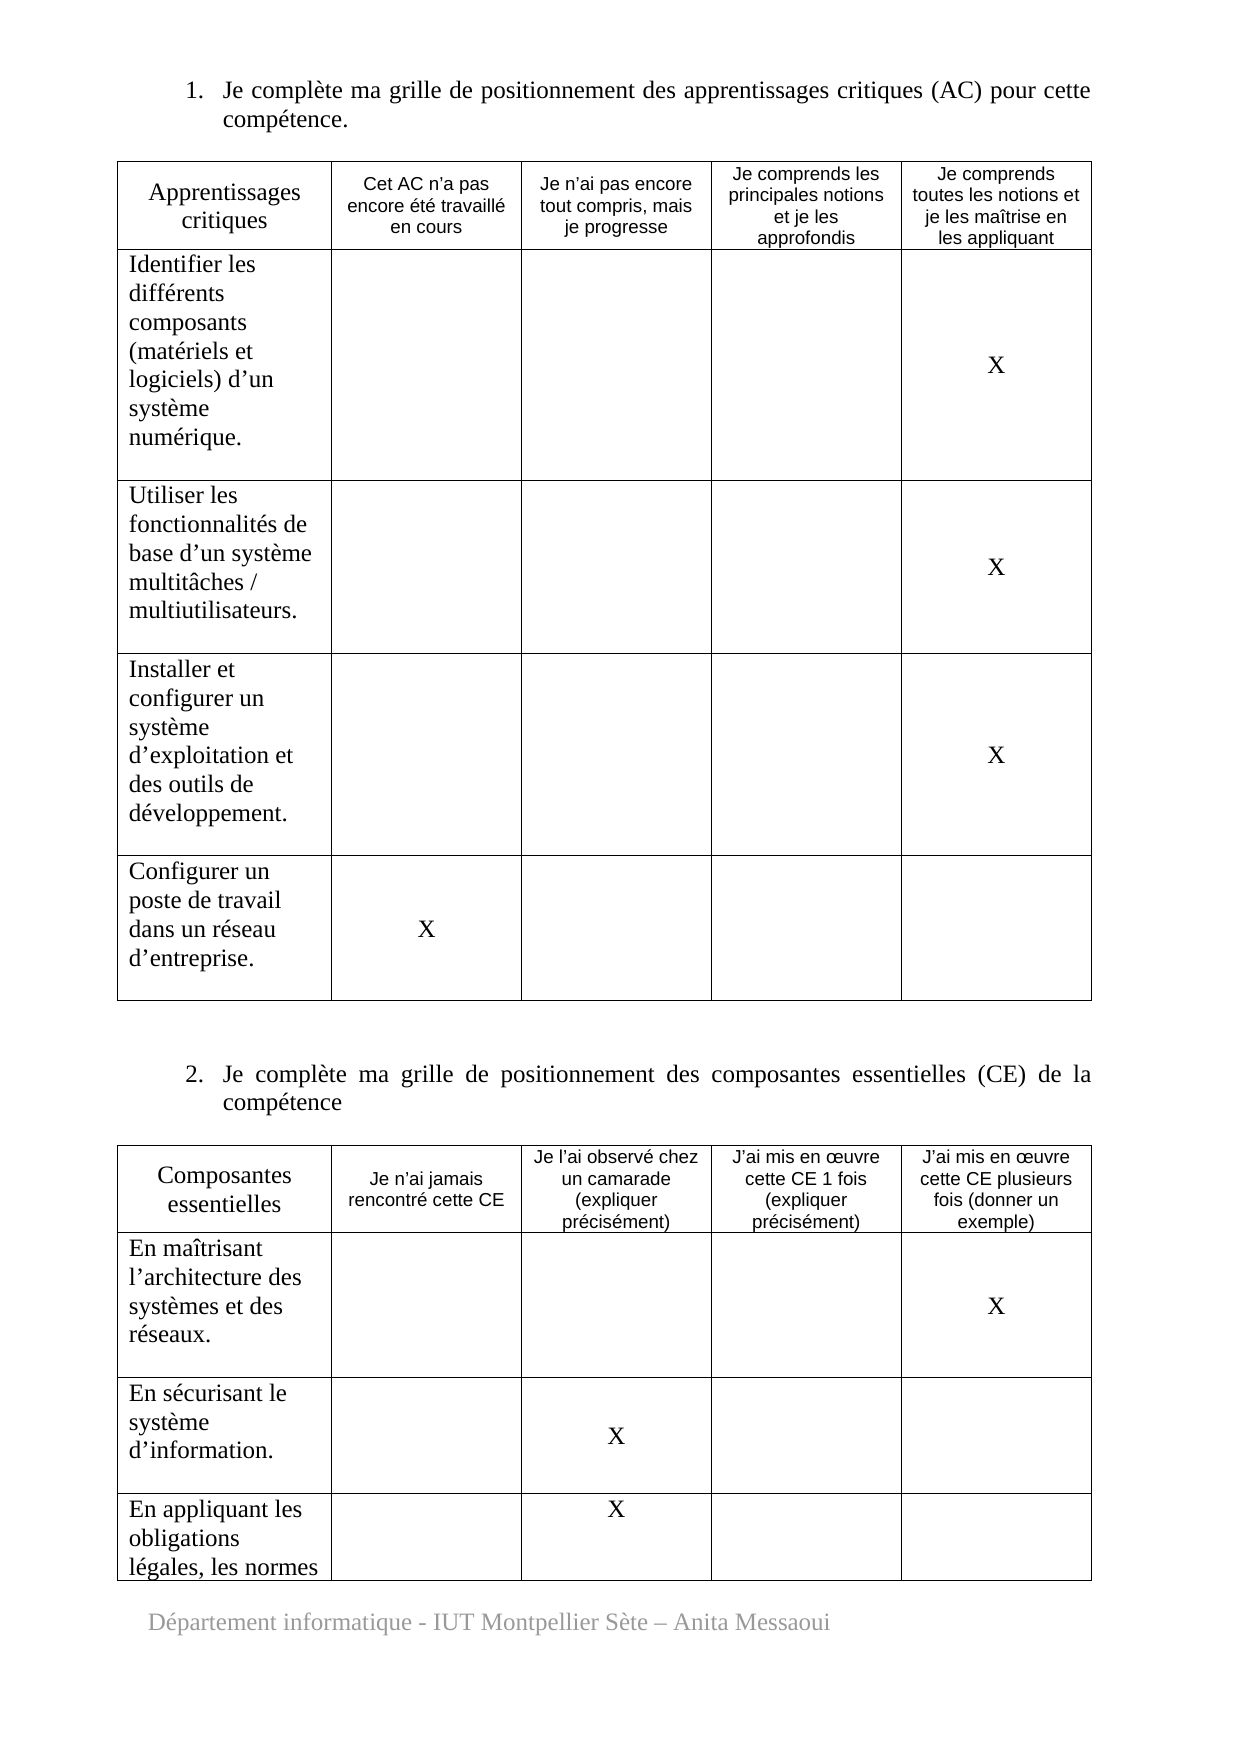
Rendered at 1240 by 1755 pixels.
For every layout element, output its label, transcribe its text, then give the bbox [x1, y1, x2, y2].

table_cell X [522, 1494, 711, 1580]
table_cell [332, 1378, 521, 1493]
table_header J’ai mis en œuvre cette CE plusieurs fois (donner un exemple) [902, 1146, 1091, 1232]
table_cell X [902, 250, 1091, 479]
table_cell [712, 1233, 901, 1377]
table_cell [902, 1378, 1091, 1493]
table_cell X [902, 654, 1091, 855]
table_header Je comprends les principales notions et je les approfondis [712, 162, 901, 248]
table_cell [522, 250, 711, 479]
table_cell [332, 1494, 521, 1580]
table_cell [712, 1378, 901, 1493]
table_header J’ai mis en œuvre cette CE 1 fois (expliquer précisément) [712, 1146, 901, 1232]
table_cell [712, 1494, 901, 1580]
list Je complète ma grille de positionnement des apprentissages critiques (AC) pour cette compétence. [185, 75, 1092, 132]
table_cell [332, 654, 521, 855]
table_header Cet AC n’a pas encore été travaillé en cours [332, 162, 521, 248]
table_header Je l’ai observé chez un camarade (expliquer précisément) [522, 1146, 711, 1232]
table_header Apprentissages critiques [118, 162, 331, 248]
table_cell Utiliser les fonctionnalités de base d’un système multitâches / multiutilisateurs. [118, 481, 331, 653]
table_cell X [902, 1233, 1091, 1377]
table_cell Configurer un poste de travail dans un réseau d’entreprise. [118, 856, 331, 1000]
table_cell [522, 1233, 711, 1377]
table_cell En maîtrisant l’architecture des systèmes et des réseaux. [118, 1233, 331, 1377]
table_cell [712, 250, 901, 479]
table_cell En appliquant les obligations légales, les normes [118, 1494, 331, 1580]
list Je complète ma grille de positionnement des composantes essentielles (CE) de la compétence [185, 1059, 1092, 1116]
table_cell [522, 654, 711, 855]
table_cell En sécurisant le système d’information. [118, 1378, 331, 1493]
table_cell [902, 856, 1091, 1000]
table_cell Installer et configurer un système d’exploitation et des outils de développement. [118, 654, 331, 855]
table_cell X [902, 481, 1091, 653]
table_cell [332, 1233, 521, 1377]
table_header Je n’ai jamais rencontré cette CE [332, 1146, 521, 1232]
table_cell [712, 654, 901, 855]
table_cell [522, 481, 711, 653]
table_header Composantes essentielles [118, 1146, 331, 1232]
table_cell [522, 856, 711, 1000]
table_header Je n’ai pas encore tout compris, mais je progresse [522, 162, 711, 248]
table_cell [332, 481, 521, 653]
table_cell X [522, 1378, 711, 1493]
table_cell [332, 250, 521, 479]
table_cell [902, 1494, 1091, 1580]
table_cell X [332, 856, 521, 1000]
table_header Je comprends toutes les notions et je les maîtrise en les appliquant [902, 162, 1091, 248]
table_cell [712, 481, 901, 653]
table_cell [712, 856, 901, 1000]
table_cell Identifier les différents composants (matériels et logiciels) d’un système numérique. [118, 250, 331, 479]
